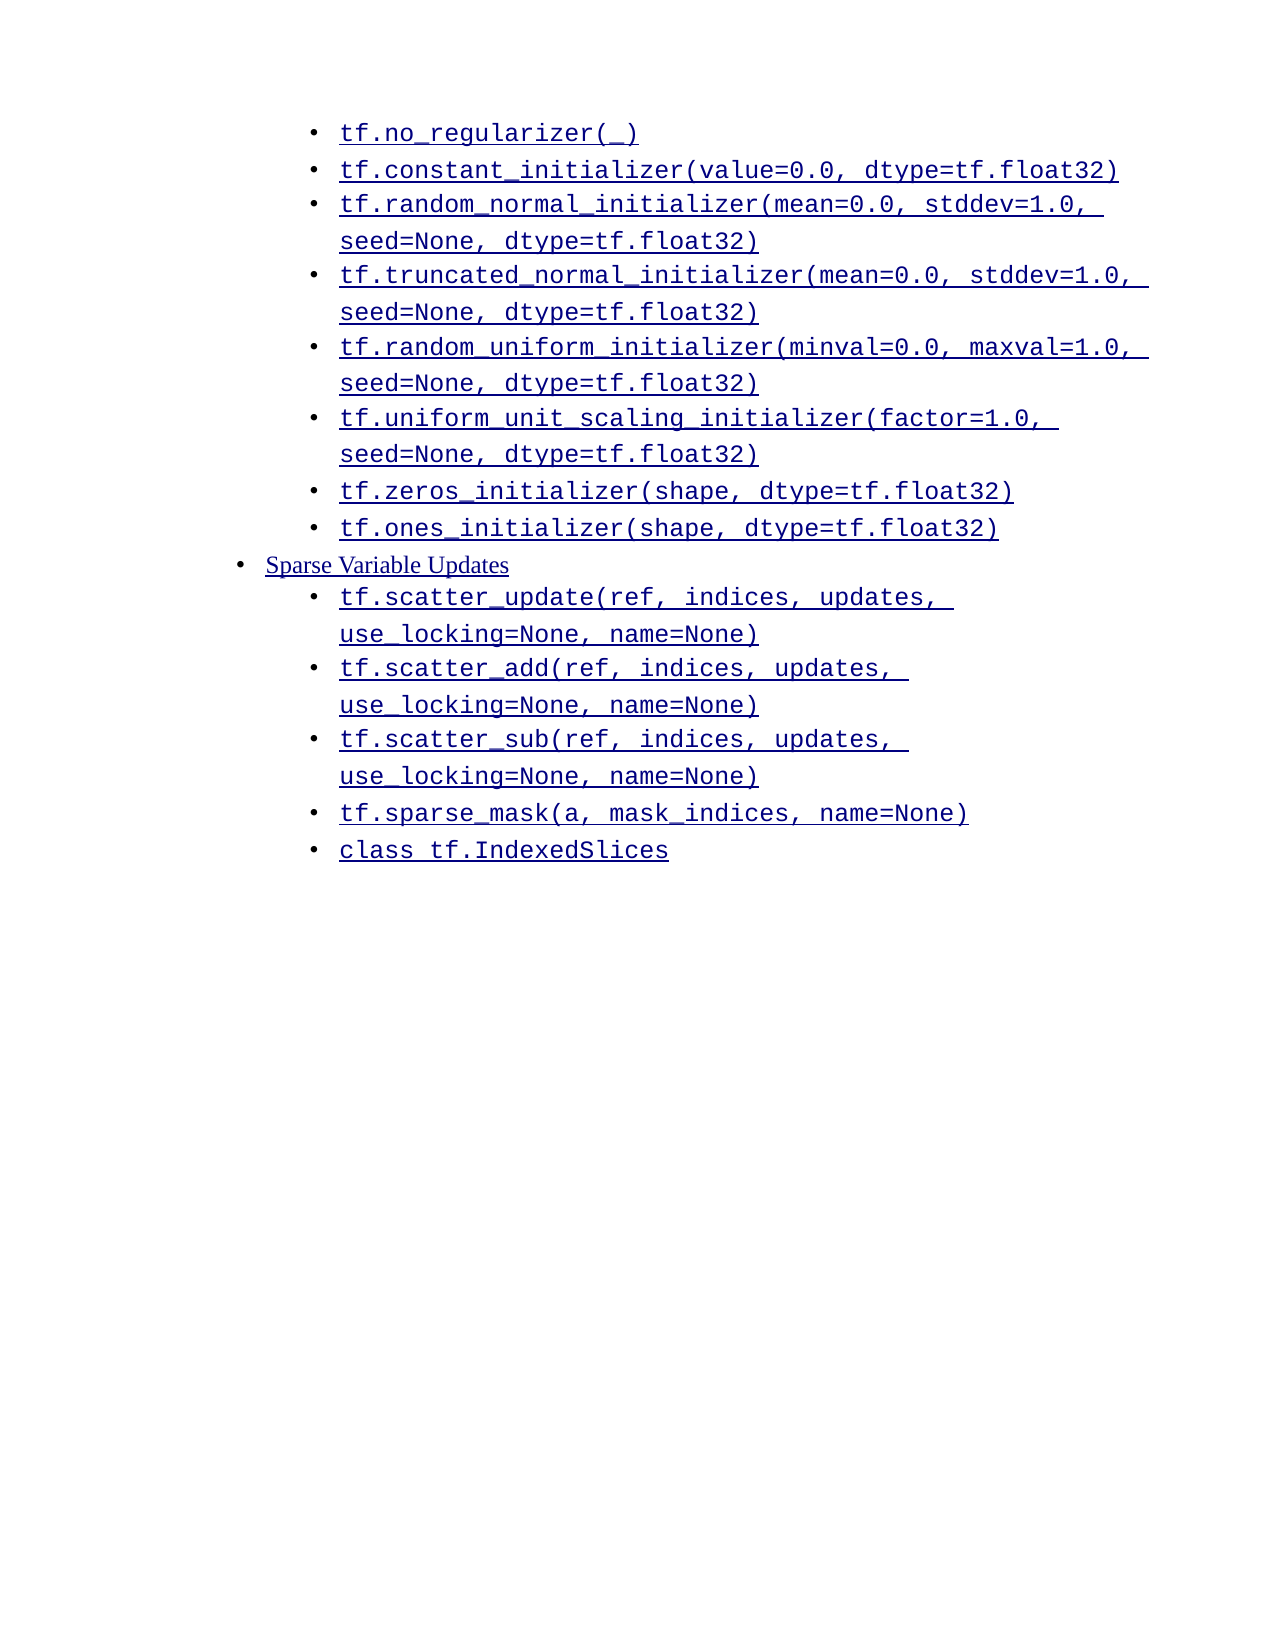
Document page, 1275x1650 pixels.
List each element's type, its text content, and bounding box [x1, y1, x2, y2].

list tf.scatter_sub(ref, indices, updates, use_locking=None, name=None) [309, 727, 1157, 792]
list tf.uniform_unit_scaling_initializer(factor=1.0, seed=None, dtype=tf.float32) [309, 405, 1157, 470]
list tf.no_regularizer(_) [309, 118, 1157, 149]
list tf.sparse_mask(a, mask_indices, name=None) [309, 798, 1157, 829]
list Sparse Variable Updates [236, 550, 1157, 579]
list tf.random_uniform_initializer(minval=0.0, maxval=1.0, seed=None, dtype=tf.float32) [309, 334, 1157, 399]
list tf.zeros_initializer(shape, dtype=tf.float32) [309, 476, 1157, 507]
list tf.scatter_add(ref, indices, updates, use_locking=None, name=None) [309, 656, 1157, 721]
list class tf.IndexedSlices [309, 835, 1157, 866]
list tf.scatter_update(ref, indices, updates, use_locking=None, name=None) [309, 585, 1157, 649]
list tf.truncated_normal_initializer(mean=0.0, stddev=1.0, seed=None, dtype=tf.float32) [309, 263, 1157, 328]
list tf.constant_initializer(value=0.0, dtype=tf.float32) [309, 155, 1157, 186]
list tf.random_normal_initializer(mean=0.0, stddev=1.0, seed=None, dtype=tf.float32) [309, 192, 1157, 257]
list tf.ones_initializer(shape, dtype=tf.float32) [309, 513, 1157, 544]
